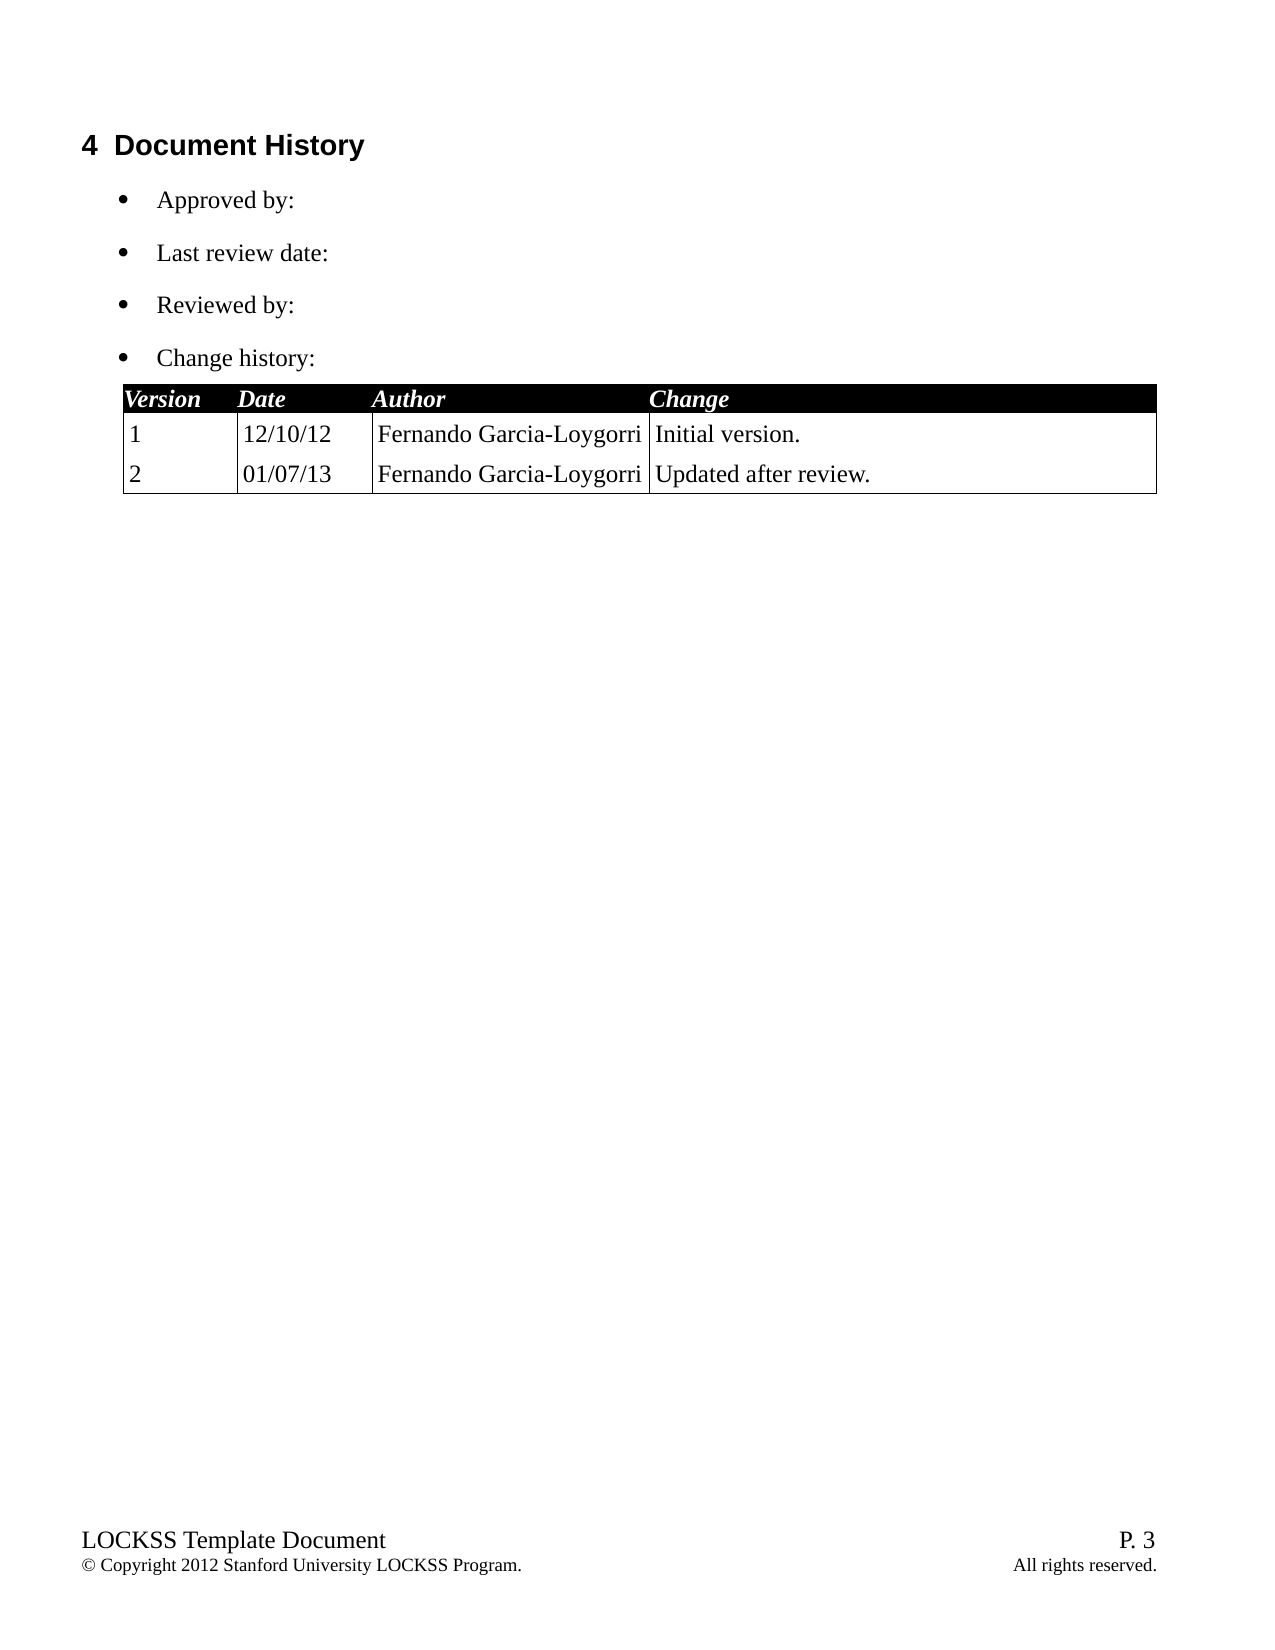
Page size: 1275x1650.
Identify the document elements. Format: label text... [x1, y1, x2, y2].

table_cell Fernando Garcia-Loygorri [373, 453, 649, 493]
list Approved by: [119, 185, 1157, 214]
table_header Version [124, 385, 237, 413]
table_cell Updated after review. [650, 453, 1156, 493]
subtitle Document History [81, 128, 1157, 161]
table_cell 1 [124, 413, 237, 453]
list Reviewed by: [119, 291, 1157, 319]
table_cell Fernando Garcia-Loygorri [373, 413, 649, 453]
table_header Date [238, 385, 372, 413]
table_cell 2 [124, 453, 237, 493]
table_header Change [649, 385, 1156, 413]
table_cell Initial version. [650, 413, 1156, 453]
table_cell 01/07/13 [238, 453, 372, 493]
list Last review date: [119, 238, 1157, 267]
list Change history: [119, 343, 1157, 372]
table_cell 12/10/12 [238, 413, 372, 453]
table_header Author [372, 385, 649, 413]
